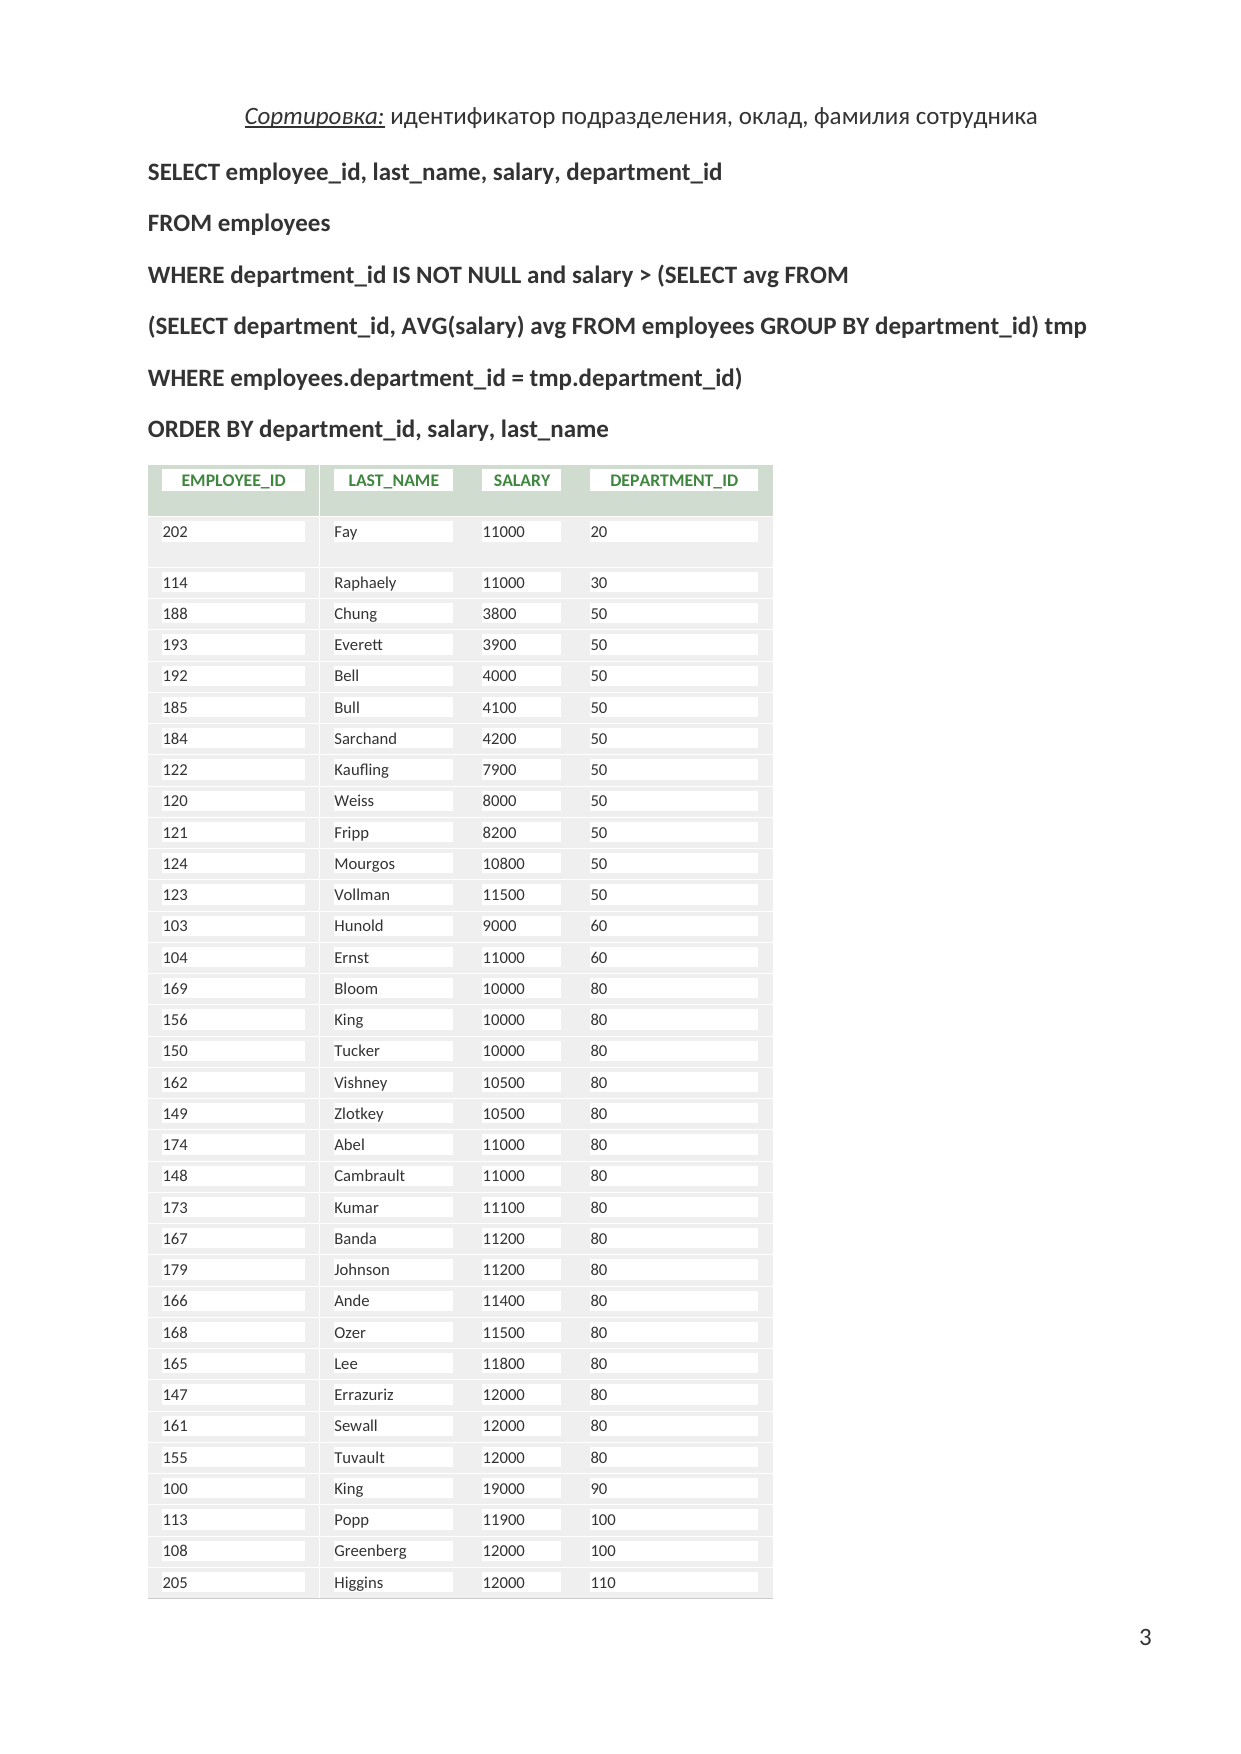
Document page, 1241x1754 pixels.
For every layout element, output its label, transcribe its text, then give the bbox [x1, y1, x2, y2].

table_cell Errazuriz [320, 1380, 468, 1411]
table_cell 165 [148, 1349, 319, 1379]
table_cell 12000 [468, 1380, 576, 1411]
table_cell Zlotkey [320, 1099, 468, 1129]
text SELECT employee_id, last_name, salary, department_id [148, 156, 1152, 187]
table_cell 110 [576, 1568, 773, 1598]
table_cell 12000 [468, 1568, 576, 1598]
table_cell 50 [576, 755, 773, 786]
table_cell 168 [148, 1318, 319, 1348]
table_cell 9000 [468, 912, 576, 942]
table_cell 123 [148, 880, 319, 911]
table_cell 11000 [468, 1130, 576, 1161]
table_cell 80 [576, 1068, 773, 1098]
text ORDER BY department_id, salary, last_name [148, 413, 1152, 443]
table_cell 167 [148, 1224, 319, 1254]
table_cell 80 [576, 1193, 773, 1223]
table_cell 11500 [468, 1318, 576, 1348]
table_cell 7900 [468, 755, 576, 786]
table_cell 8200 [468, 818, 576, 848]
text WHERE employees.department_id = tmp.department_id) [148, 362, 1152, 392]
table_cell 114 [148, 568, 319, 598]
table_cell 11000 [468, 568, 576, 598]
table_cell 50 [576, 724, 773, 754]
table_cell 50 [576, 849, 773, 879]
table_cell 80 [576, 1037, 773, 1067]
table_cell 156 [148, 1005, 319, 1036]
table_cell 121 [148, 818, 319, 848]
table_cell 184 [148, 724, 319, 754]
table_cell 10000 [468, 974, 576, 1004]
table_cell 10000 [468, 1005, 576, 1036]
table_cell 193 [148, 630, 319, 661]
table_cell 30 [576, 568, 773, 598]
table_cell 10500 [468, 1068, 576, 1098]
table_cell 80 [576, 1412, 773, 1442]
table_cell 11000 [468, 1162, 576, 1192]
table_cell 179 [148, 1255, 319, 1286]
table_cell Fripp [320, 818, 468, 848]
table_cell 10000 [468, 1037, 576, 1067]
table_cell 50 [576, 630, 773, 661]
table_cell 3800 [468, 599, 576, 629]
table_cell 80 [576, 1224, 773, 1254]
table_cell 150 [148, 1037, 319, 1067]
table_cell 60 [576, 912, 773, 942]
table_cell 192 [148, 662, 319, 692]
table_cell 19000 [468, 1474, 576, 1504]
table_cell 11900 [468, 1505, 576, 1536]
table_cell Chung [320, 599, 468, 629]
table_cell 80 [576, 1005, 773, 1036]
table_cell 173 [148, 1193, 319, 1223]
table_cell 80 [576, 1349, 773, 1379]
table_cell 90 [576, 1474, 773, 1504]
table_cell 11000 [468, 943, 576, 973]
table_cell 120 [148, 787, 319, 817]
table_cell 104 [148, 943, 319, 973]
table_cell 12000 [468, 1443, 576, 1473]
table_cell 155 [148, 1443, 319, 1473]
table_cell 11000 [468, 517, 576, 567]
table_cell Weiss [320, 787, 468, 817]
table_cell 11800 [468, 1349, 576, 1379]
table_cell 50 [576, 662, 773, 692]
table_cell Raphaely [320, 568, 468, 598]
table_cell 80 [576, 1255, 773, 1286]
table_cell 10800 [468, 849, 576, 879]
table_cell 50 [576, 818, 773, 848]
table_cell 100 [576, 1505, 773, 1536]
text (SELECT department_id, AVG(salary) avg FROM employees GROUP BY department_id) tmp [148, 310, 1152, 341]
table_cell 185 [148, 693, 319, 723]
table_cell 4100 [468, 693, 576, 723]
table_cell Hunold [320, 912, 468, 942]
table_cell Abel [320, 1130, 468, 1161]
table_cell King [320, 1005, 468, 1036]
table_cell Sewall [320, 1412, 468, 1442]
table_cell 80 [576, 974, 773, 1004]
table_header EMPLOYEE_ID [148, 465, 319, 516]
table_cell 103 [148, 912, 319, 942]
list Сортировка: идентификатор подразделения, оклад, фамилия сотрудника [207, 100, 1152, 131]
table_cell 12000 [468, 1412, 576, 1442]
table_cell Greenberg [320, 1537, 468, 1567]
table_cell Kumar [320, 1193, 468, 1223]
table_cell 122 [148, 755, 319, 786]
table_cell Ande [320, 1287, 468, 1317]
table_cell 50 [576, 787, 773, 817]
table_cell 11400 [468, 1287, 576, 1317]
table_cell Vishney [320, 1068, 468, 1098]
table_cell 124 [148, 849, 319, 879]
table_cell Ozer [320, 1318, 468, 1348]
table_cell 188 [148, 599, 319, 629]
table_cell 147 [148, 1380, 319, 1411]
table_cell 80 [576, 1380, 773, 1411]
table_cell 80 [576, 1099, 773, 1129]
table_cell 11200 [468, 1224, 576, 1254]
table_cell Popp [320, 1505, 468, 1536]
table_cell 161 [148, 1412, 319, 1442]
table_cell 162 [148, 1068, 319, 1098]
text WHERE department_id IS NOT NULL and salary > (SELECT avg FROM [148, 259, 1152, 289]
table_header LAST_NAME [320, 465, 468, 516]
table_cell 205 [148, 1568, 319, 1598]
table_cell Higgins [320, 1568, 468, 1598]
table_cell Vollman [320, 880, 468, 911]
table_cell Cambrault [320, 1162, 468, 1192]
table_cell 149 [148, 1099, 319, 1129]
table_cell Mourgos [320, 849, 468, 879]
table_cell Johnson [320, 1255, 468, 1286]
table_cell Everett [320, 630, 468, 661]
table_cell 10500 [468, 1099, 576, 1129]
table_cell 4200 [468, 724, 576, 754]
table_cell Fay [320, 517, 468, 567]
table_cell 50 [576, 880, 773, 911]
table_cell Lee [320, 1349, 468, 1379]
table_cell Ernst [320, 943, 468, 973]
table_cell 80 [576, 1287, 773, 1317]
table_cell 202 [148, 517, 319, 567]
table_cell 3900 [468, 630, 576, 661]
table_cell 8000 [468, 787, 576, 817]
table_cell Tucker [320, 1037, 468, 1067]
table_cell 113 [148, 1505, 319, 1536]
table_cell King [320, 1474, 468, 1504]
table_cell 11100 [468, 1193, 576, 1223]
table_cell 100 [576, 1537, 773, 1567]
table_cell 80 [576, 1318, 773, 1348]
table_cell 11500 [468, 880, 576, 911]
table_cell 12000 [468, 1537, 576, 1567]
table_cell 50 [576, 599, 773, 629]
table_cell 148 [148, 1162, 319, 1192]
table_cell 80 [576, 1162, 773, 1192]
table_cell 80 [576, 1130, 773, 1161]
table_cell 166 [148, 1287, 319, 1317]
table_cell 50 [576, 693, 773, 723]
table_cell Bell [320, 662, 468, 692]
table_header DEPARTMENT_ID [576, 465, 773, 516]
table_cell 174 [148, 1130, 319, 1161]
text FROM employees [148, 208, 1152, 238]
table_cell 60 [576, 943, 773, 973]
table_cell 80 [576, 1443, 773, 1473]
table_cell Bull [320, 693, 468, 723]
table_cell 11200 [468, 1255, 576, 1286]
table_cell 100 [148, 1474, 319, 1504]
table_cell 4000 [468, 662, 576, 692]
table_cell Bloom [320, 974, 468, 1004]
table_cell 108 [148, 1537, 319, 1567]
table_header SALARY [468, 465, 576, 516]
table_cell Banda [320, 1224, 468, 1254]
table_cell Tuvault [320, 1443, 468, 1473]
table_cell 169 [148, 974, 319, 1004]
table_cell Kaufling [320, 755, 468, 786]
table_cell 20 [576, 517, 773, 567]
table_cell Sarchand [320, 724, 468, 754]
